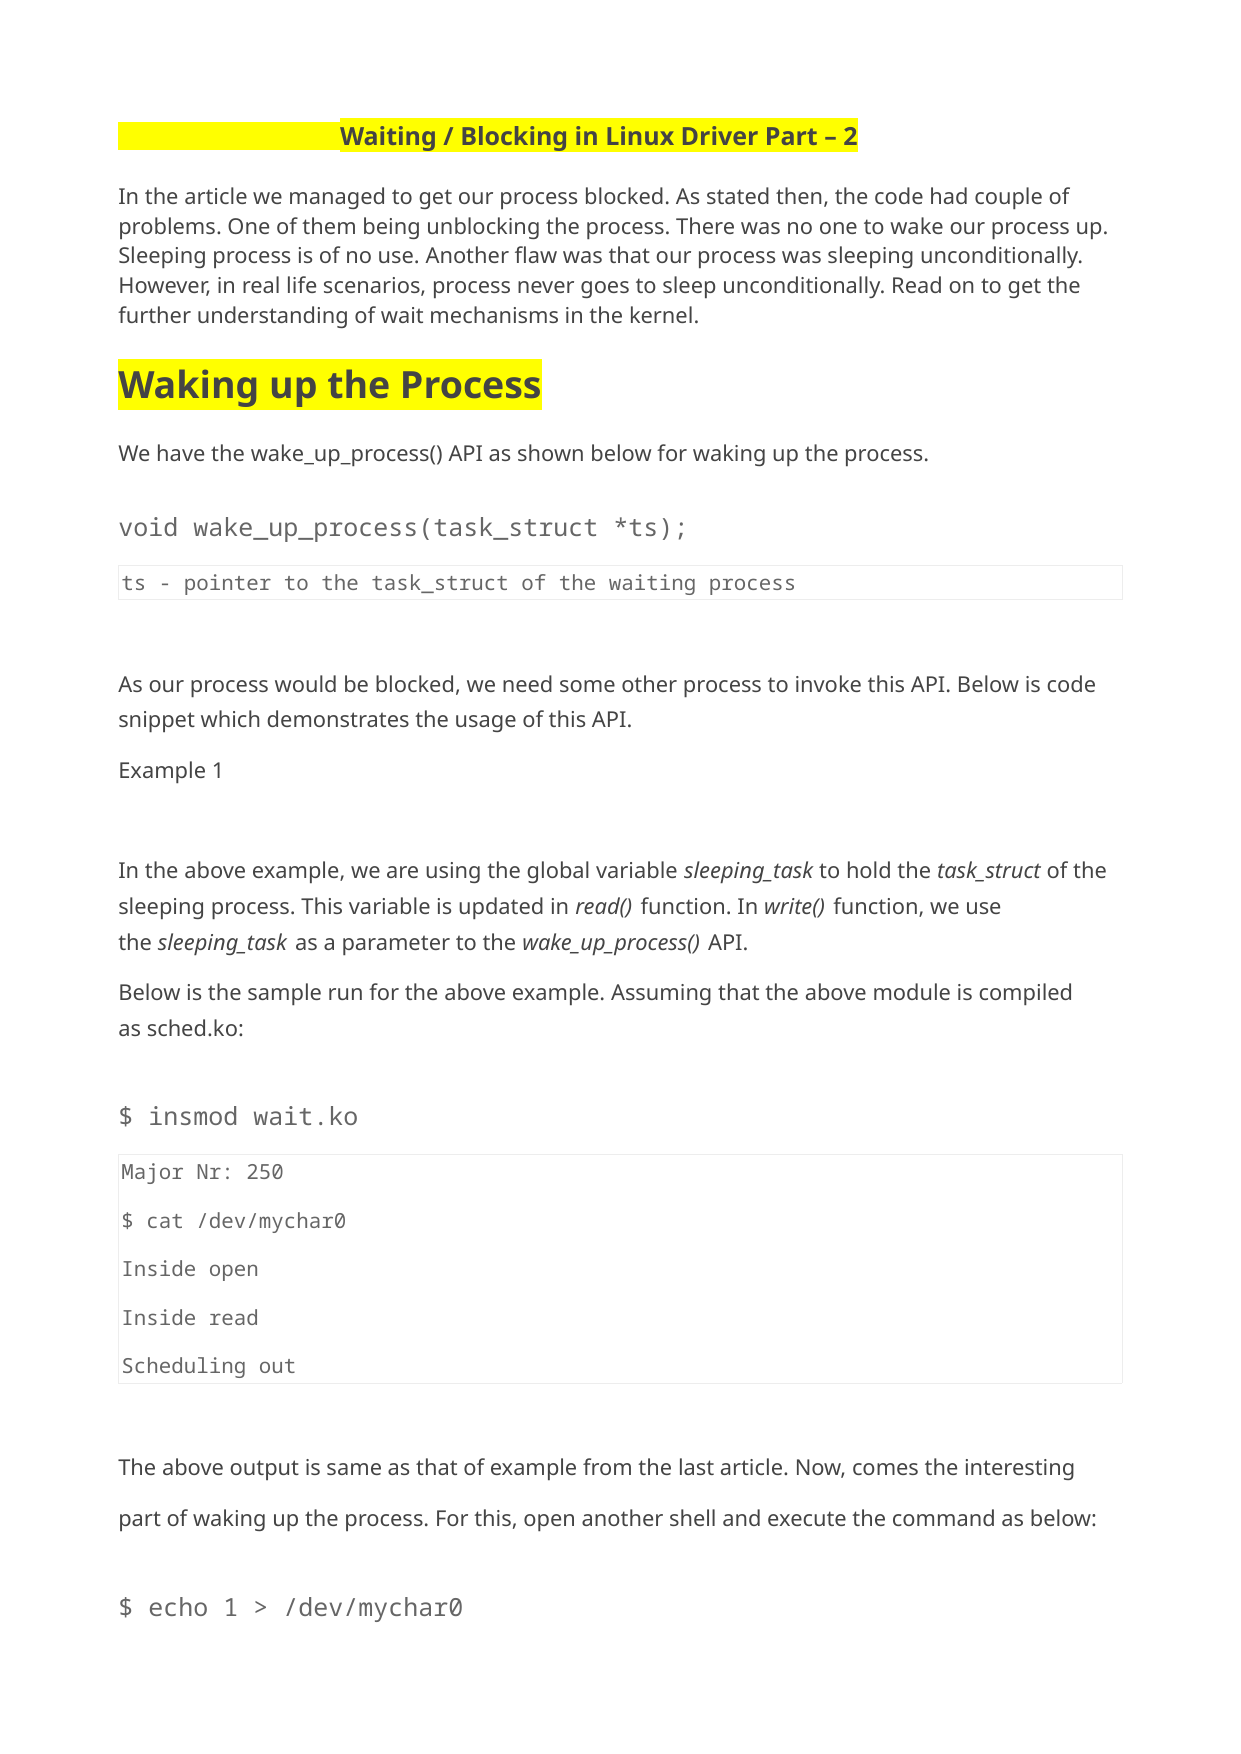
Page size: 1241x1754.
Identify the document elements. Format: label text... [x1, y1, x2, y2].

text void wake_up_process(task_struct *ts); [118, 474, 1122, 544]
text We have the wake_up_process() API as shown below for waking up the process. [118, 438, 1122, 468]
text $ insmod wait.ko [118, 1063, 1122, 1133]
subtitle Waking up the Process [118, 359, 1122, 410]
text As our process would be blocked, we need some other process to invoke this API. Below is code snippet which demonstrates the usage of this API. [118, 669, 1122, 734]
text Inside read [119, 1300, 1122, 1331]
text Waiting / Blocking in Linux Driver Part – 2 [118, 118, 1122, 152]
text The above output is same as that of example from the last article. Now, comes the interesting part of waking up the process. For this, open another shell and execute the command as below: [118, 1452, 1122, 1533]
text ts - pointer to the task_struct of the waiting process [119, 566, 1122, 599]
text Scheduling out [119, 1348, 1122, 1383]
text Below is the sample run for the above example. Assuming that the above module is compiled as sched.ko: [118, 977, 1122, 1043]
text In the above example, we are using the global variable sleeping_task to hold the task_struct of the sleeping process. This variable is updated in read() function. In write() function, we use the sleeping_task as a parameter to the wake_up_process() API. [118, 855, 1122, 957]
text $ cat /dev/mychar0 [119, 1203, 1122, 1234]
text Major Nr: 250 [119, 1155, 1122, 1186]
text In the article we managed to get our process blocked. As stated then, the code had couple of problems. One of them being unblocking the process. There was no one to wake our process up. Sleeping process is of no use. Another flaw was that our process was sleeping unconditionally. However, in real life scenarios, process never goes to sleep unconditionally. Read on to get the further understanding of wait mechanisms in the kernel. [118, 181, 1122, 330]
text Example 1 [118, 755, 1122, 784]
text Inside open [119, 1251, 1122, 1283]
text $ echo 1 > /dev/mychar0 [118, 1554, 1122, 1623]
